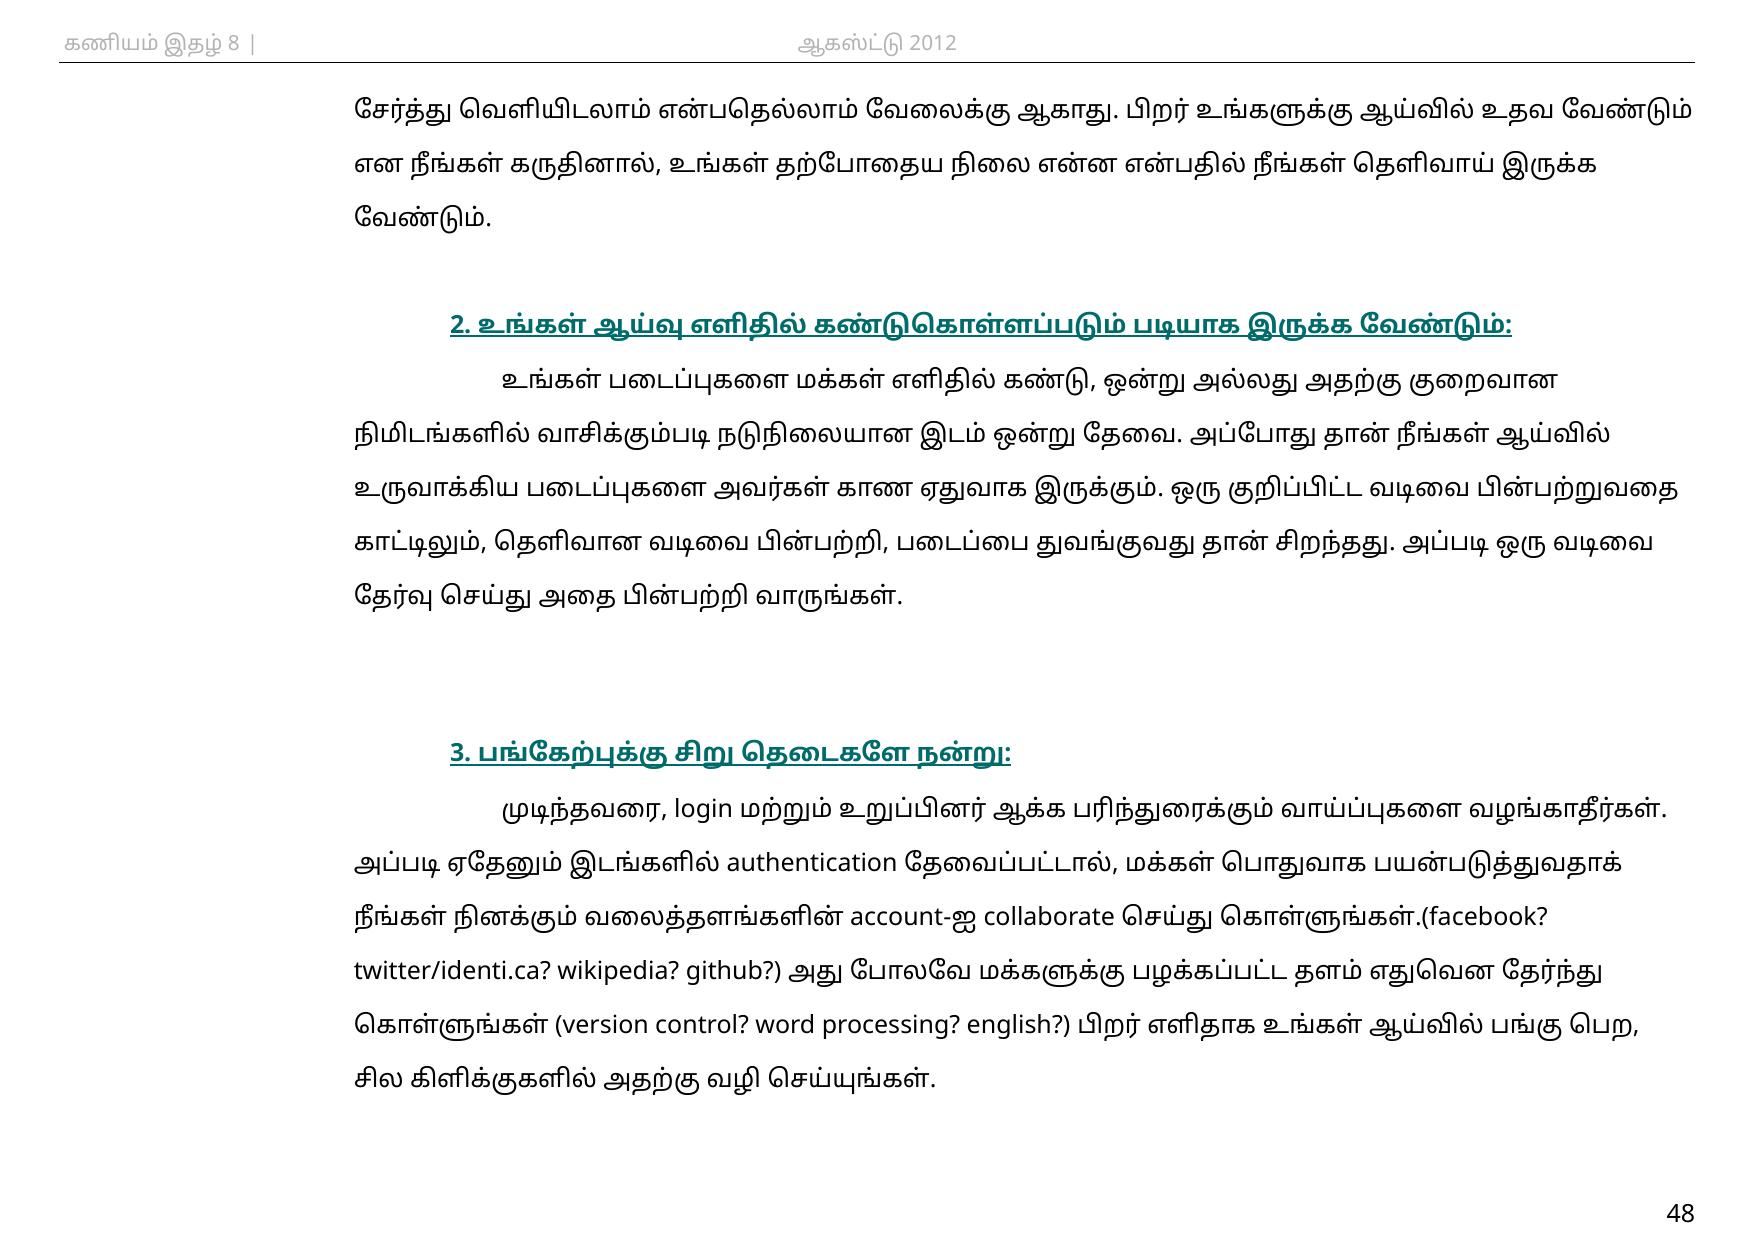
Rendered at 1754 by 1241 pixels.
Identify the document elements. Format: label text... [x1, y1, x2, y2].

text சேர்த்து வெளியிடலாம் என்பதெல்லாம் வேலைக்கு ஆகாது. பிறர் உங்களுக்கு ஆய்வில் உதவ வேண்டும் என நீங்கள் கருதினால், உங்கள் தற்போதைய நிலை என்ன என்பதில் நீங்கள் தெளிவாய் இருக்க வேண்டும். [353, 92, 1695, 237]
text உங்கள் படைப்புகளை மக்கள் எளிதில் கண்டு, ஒன்று அல்லது அதற்கு குறைவான நிமிடங்களில் வாசிக்கும்படி நடுநிலையான இடம் ஒன்று தேவை. அப்போது தான் நீங்கள் ஆய்வில் உருவாக்கிய படைப்புகளை அவர்கள் காண ஏதுவாக இருக்கும். ஒரு குறிப்பிட்ட வடிவை பின்பற்றுவதை காட்டிலும், தெளிவான வடிவை பின்பற்றி, படைப்பை துவங்குவது தான் சிறந்தது. அப்படி ஒரு வடிவை தேர்வு செய்து அதை பின்பற்றி வாருங்கள். [353, 362, 1695, 614]
text முடிந்தவரை, login மற்றும் உறுப்பினர் ஆக்க பரிந்துரைக்கும் வாய்ப்புகளை வழங்காதீர்கள். அப்படி ஏதேனும் இடங்களில் authentication தேவைப்பட்டால், மக்கள் பொதுவாக பயன்படுத்துவதாக் நீங்கள் நினக்கும் வலைத்தளங்களின் account-ஐ collaborate செய்து கொள்ளுங்கள்.(facebook? twitter/identi.ca? wikipedia? github?) அது போலவே மக்களுக்கு பழக்கப்பட்ட தளம் எதுவென தேர்ந்து கொள்ளுங்கள் (version control? word processing? english?) பிறர் எளிதாக உங்கள் ஆய்வில் பங்கு பெற, சில கிளிக்குகளில் அதற்கு வழி செய்யுங்கள். [353, 791, 1695, 1097]
text 2. உங்கள் ஆய்வு எளிதில் கண்டுகொள்ளப்படும் படியாக இருக்க வேண்டும்: [353, 306, 1695, 343]
text 3. பங்கேற்புக்கு சிறு தெடைகளே நன்று: [353, 735, 1695, 772]
